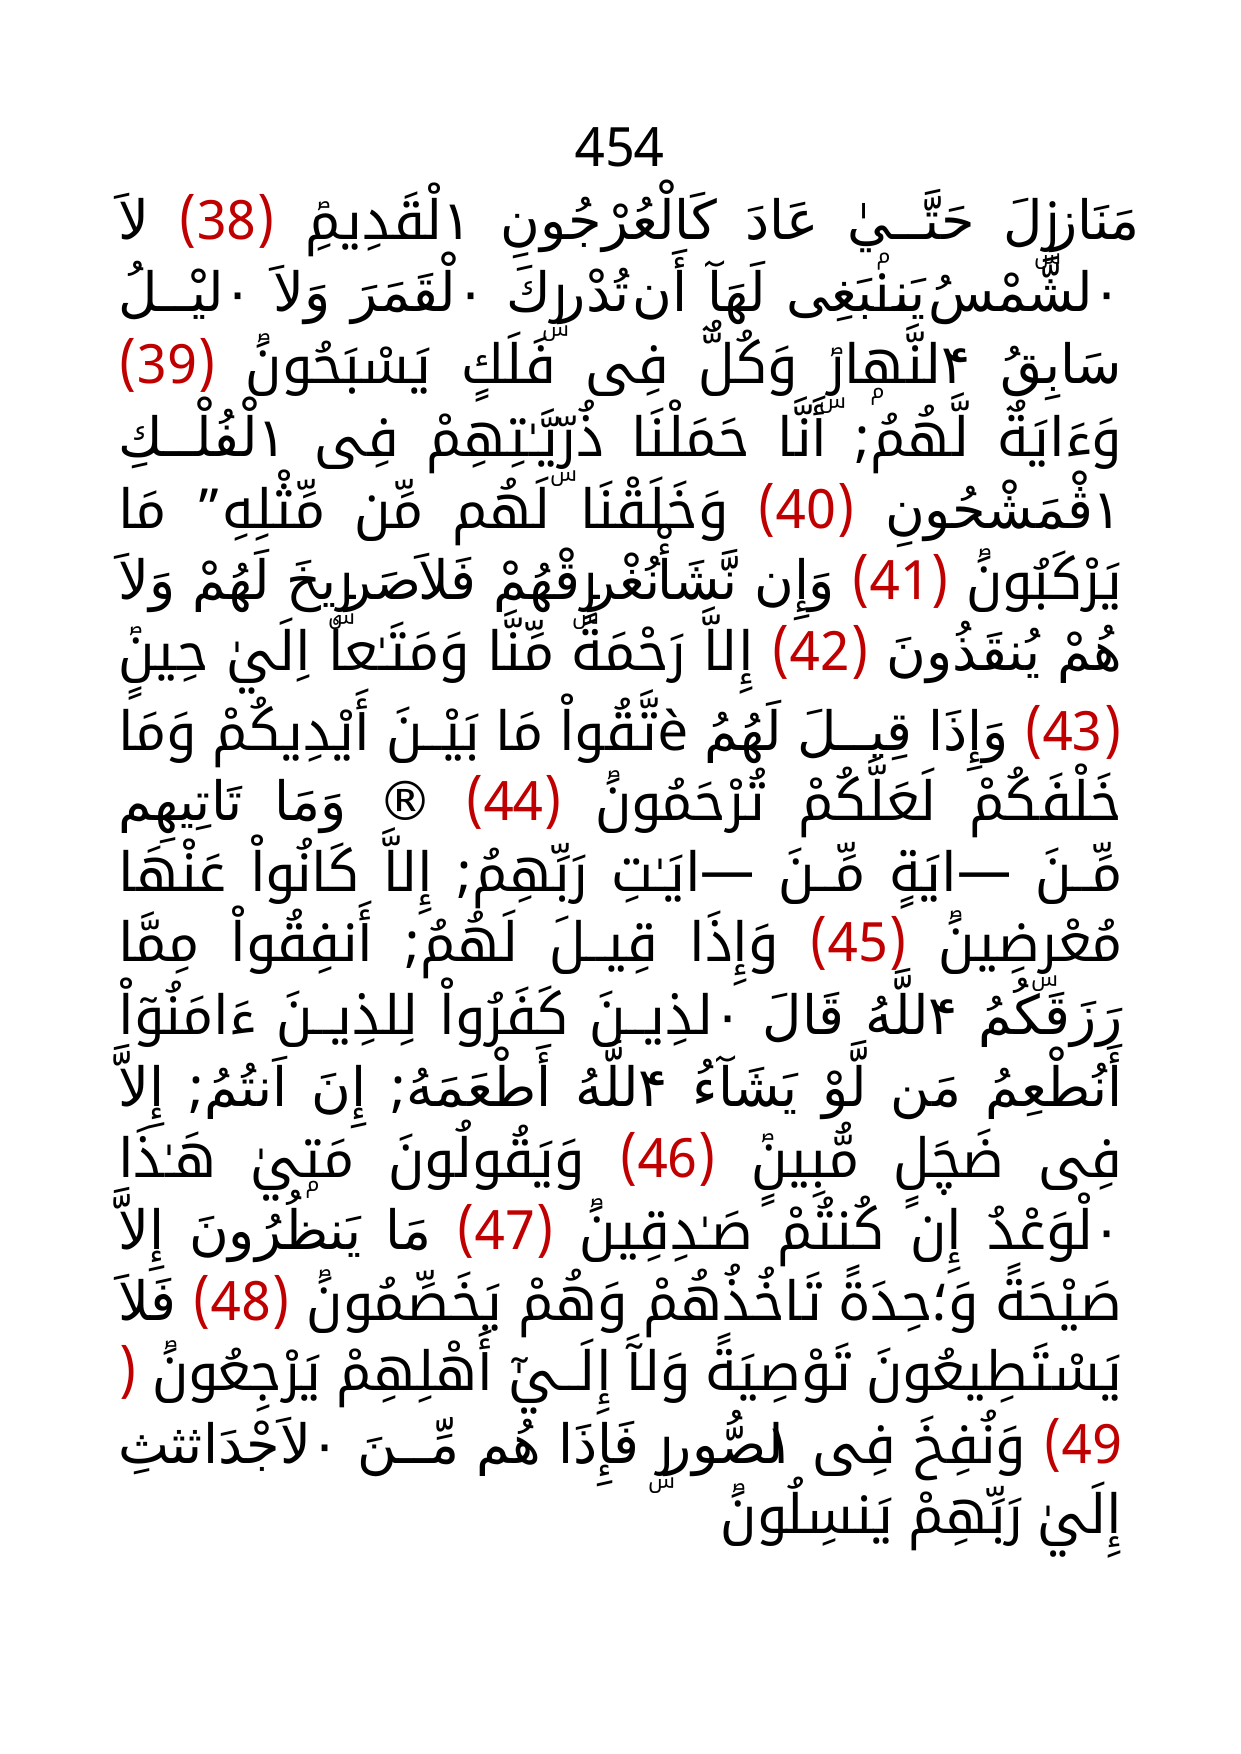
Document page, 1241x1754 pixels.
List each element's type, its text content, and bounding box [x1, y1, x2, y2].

text مَنَازۣلَ حَتَّــيٰ عَادَ كَالْعُرْجُونِ ۱لْقَدِيمِؐ (38) لاَ ۰لشَّمْسُ يَنۢبَغِى لَهَآ أَن تُدْرۣكَ ۰لْقَمَرَ وَلاَ ۰ليْــلُ سَابِقُ ۴لنَّهۭارۣؐ وَكُلٌّ فِى فَلَكٍ يَسْبَحُونَؐ (39) وَءَايَةٌ لَّهُمُ; أَنَّا حَمَلْنَا ذُرّۣيَّـٰتِهِمْ فِى ۱لْفُلْــكِ ۱ڤْمَشْحُونِ (40) وَخَلَقْنَا لَهُم مِّن مِّثْلِهِ” مَا يَرْكَبُونَؐ (41) وَإِن نَّشَأْ نُغْرۣقْهُمْ فَلاَ صَرۣيخَ لَهُمْ وَلاَ هُمْ يُنقَذُونَ (42) إِلاَّ رَحْمَةً مِّنَّا وَمَتَـٰعاٗ اِلَيٰ حِينٍؐ (43) وَإِذَا قِيــلَ لَهُمُ èتَّقُواْ مَا بَيْــنَ أَيْدِيكُمْ وَمَا خَلْفَكُمْ لَعَلَّكُمْ تُرْحَمُونَؐ (44) ® وَمَا تَاتِيهِم مِّــنَ —ايَةٍ مِّــنَ —ايَـٰتِ رَبِّهِمُ; إِلاَّ كَانُواْ عَنْهَا مُعْرۣضِينَؐ (45) وَإِذَا قِيــلَ لَهُمُ; أَنفِقُواْ مِمَّا رَزَقَكُمُ ۴للَّهُ قَالَ ۰لذِيــنَ كَفَرُواْ لِلذِيــنَ ءَامَنُوٓاْ أَنُطْعِمُ مَن لَّوْ يَشَآءُ ۴للَّهُ أَطْعَمَهُ; إِنَ اَنتُمُ; إِلاَّ فِى ضَچَلٍ مُّبِينٍؐ (46) وَيَقُولُونَ مَتۭيٰ هَـٰذَا ۰لْوَعْدُ إِن كُنتُمْ صَـٰدِقِينَؐ (47) مَا يَنظُرُونَ إِلاَّ صَيْحَةً وَ؛حِدَةً تَاخُذُهُمْ وَهُمْ يَخَصِّمُونَؐ (48) فَلاَ يَسْتَطِيعُونَ تَوْصِيَةً وَلآَ إِلَــيٰٓ أَهْلِهِمْ يَرْجِعُونَؐ (49) وَنُفِخَ فِى ۱لصُّورۣ فَإِذَا هُم مِّــنَ ۰لاَجْدَاثثثِ إِلَيٰ رَبِّهِمْ يَنسِلُونَؐ [118, 189, 1122, 1556]
text 454 [118, 118, 1122, 189]
